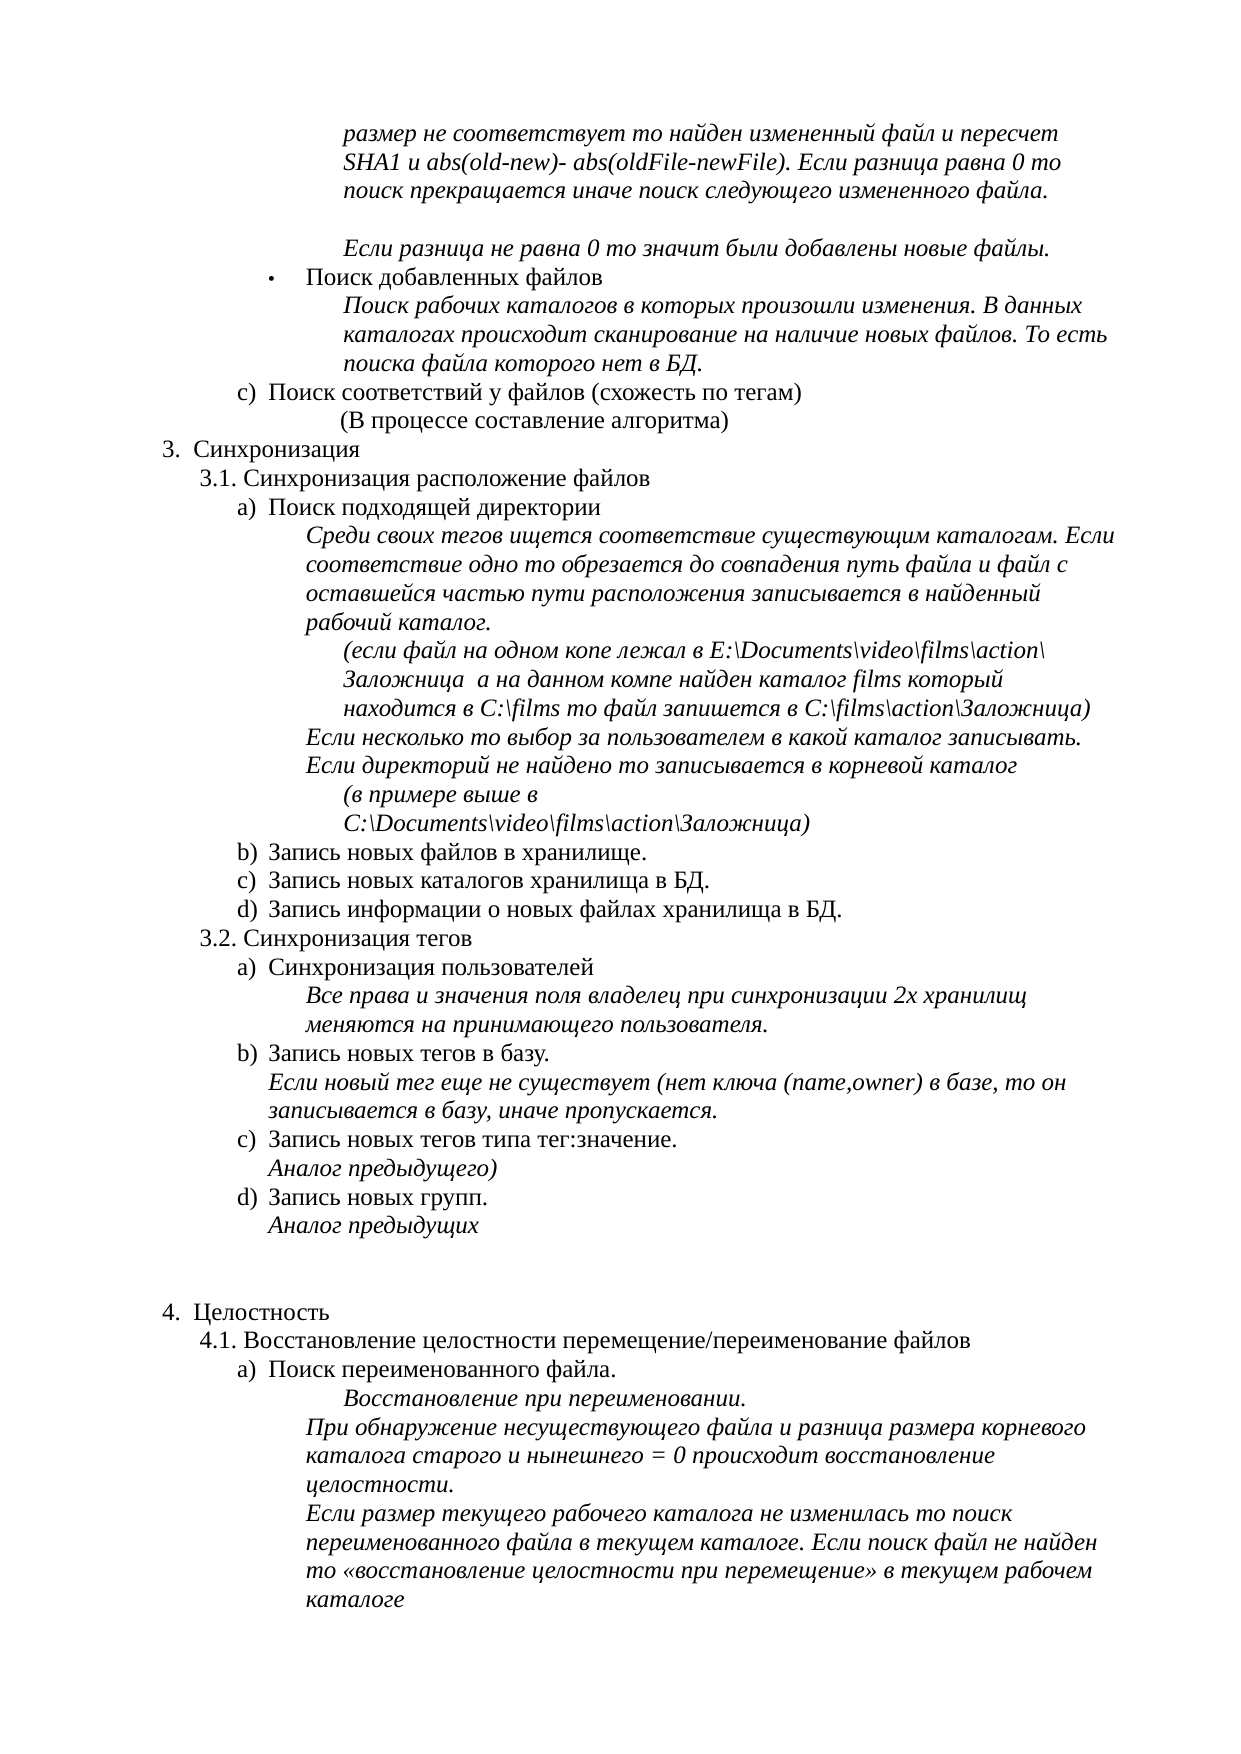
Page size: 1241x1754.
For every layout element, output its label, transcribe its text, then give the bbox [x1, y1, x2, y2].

list Восстановление целостности перемещение/переименование файлов [193, 1326, 1122, 1354]
list Запись новых групп. [231, 1182, 1122, 1211]
list Запись информации о новых файлах хранилища в БД. [231, 894, 1122, 923]
list Синхронизация пользователей [231, 952, 1122, 981]
list Если разница не равна 0 то значит были добавлены новые файлы. [306, 204, 1122, 262]
list Все права и значения поля владелец при синхронизации 2х хранилищ меняются на принимающего пользователя. [268, 981, 1122, 1038]
list Запись новых тегов типа тег:значение. [231, 1124, 1122, 1153]
list Если новый тег еще не существует (нет ключа (name,owner) в базе, то он записывается в базу, иначе пропускается. [231, 1067, 1122, 1124]
list Среди своих тегов ищется соответствие существующим каталогам. Если соответствие одно то обрезается до совпадения путь файла и файл с оставшейся частью пути расположения записывается в найденный рабочий каталог. [268, 521, 1122, 636]
list Запись новых каталогов хранилища в БД. [231, 866, 1122, 894]
list C:\Documents\video\films\action\Заложница) [306, 808, 1122, 837]
list Поиск рабочих каталогов в которых произошли изменения. В данных каталогах происходит сканирование на наличие новых файлов. То есть поиска файла которого нет в БД. [306, 291, 1122, 377]
list Аналог предыдущего) [231, 1153, 1122, 1182]
list Синхронизация расположение файлов [193, 463, 1122, 492]
list размер не соответствует то найден измененный файл и пересчет SHA1 и abs(old-new)- abs(oldFile-newFile). Если разница равна 0 то поиск прекращается иначе поиск следующего измененного файла. [306, 118, 1122, 204]
list Целостность [156, 1297, 1122, 1326]
list Запись новых файлов в хранилище. [231, 837, 1122, 866]
list Аналог предыдущих [231, 1211, 1122, 1239]
list (в примере выше в [306, 779, 1122, 808]
list Восстановление при переименовании. [306, 1383, 1122, 1412]
list При обнаружение несуществующего файла и разница размера корневого каталога старого и нынешнего = 0 происходит восстановление целостности. [268, 1412, 1122, 1498]
list Запись новых тегов в базу. [231, 1038, 1122, 1067]
list Поиск соответствий у файлов (схожесть по тегам) [231, 377, 1122, 406]
list Синхронизация [156, 434, 1122, 463]
text (В процессе составление алгоритма) [118, 406, 1122, 434]
list Если размер текущего рабочего каталога не изменилась то поиск переименованного файла в текущем каталоге. Если поиск файл не найден то «восстановление целостности при перемещение» в текущем рабочем каталоге [268, 1498, 1122, 1613]
list Поиск добавленных файлов [268, 262, 1122, 291]
list Если несколько то выбор за пользователем в какой каталог записывать. Если директорий не найдено то записывается в корневой каталог [268, 722, 1122, 779]
list Поиск подходящей директории [231, 492, 1122, 521]
list Поиск переименованного файла. [231, 1354, 1122, 1383]
list (если файл на одном копе лежал в E:\Documents\video\films\action\Заложница а на данном компе найден каталог films который находится в C:\films то файл запишется в C:\films\action\Заложница) [306, 636, 1122, 722]
list Синхронизация тегов [193, 923, 1122, 952]
